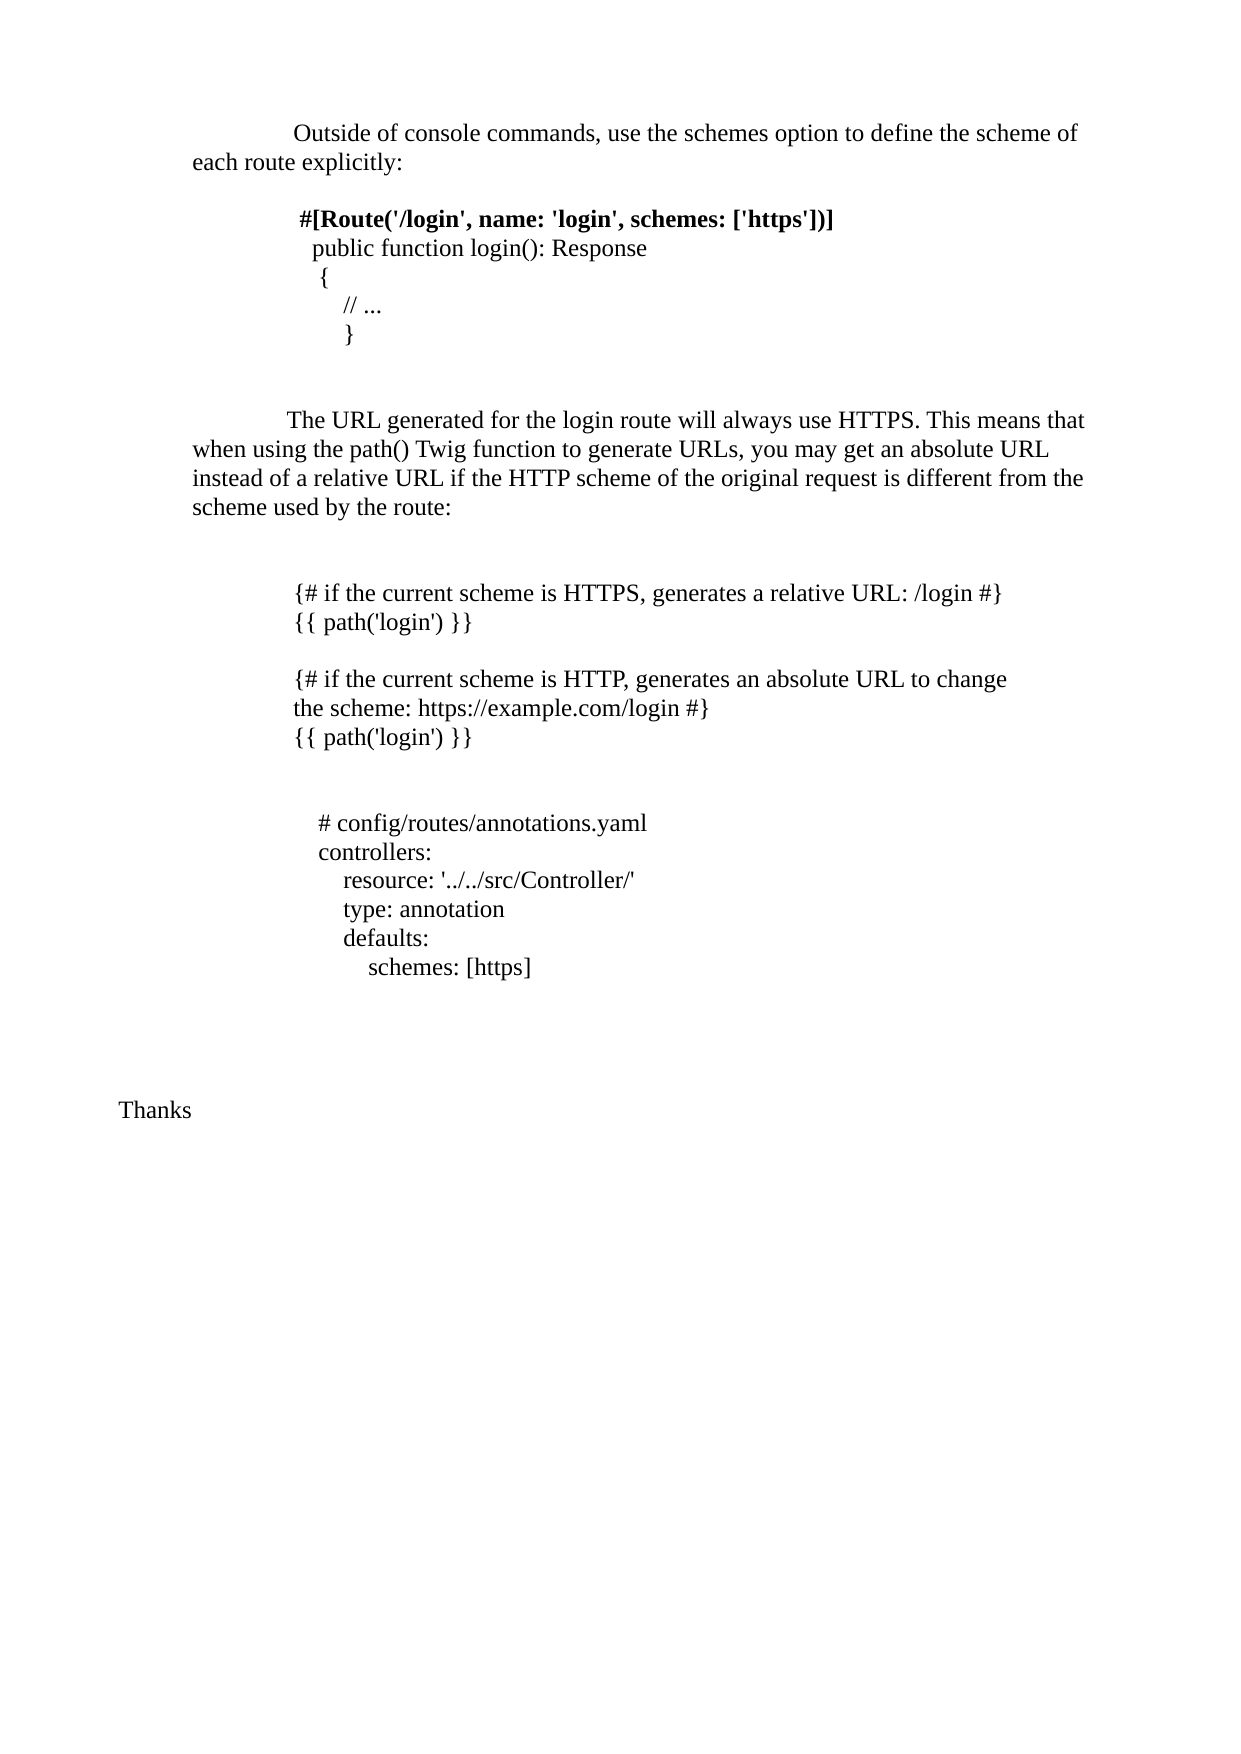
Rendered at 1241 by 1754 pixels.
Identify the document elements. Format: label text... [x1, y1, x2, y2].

text the scheme: https://example.com/login #} [118, 693, 1122, 722]
text public function login(): Response [118, 233, 1122, 262]
text {{ path('login') }} [118, 607, 1122, 636]
text // ... [118, 291, 1122, 319]
text resource: '../../src/Controller/' [118, 866, 1122, 894]
text #[Route('/login', name: 'login', schemes: ['https'])] [118, 204, 1122, 233]
text defaults: [118, 923, 1122, 952]
text The URL generated for the login route will always use HTTPS. This means that when using the path() Twig function to generate URLs, you may get an absolute URL instead of a relative URL if the HTTP scheme of the original request is different from the scheme used by the route: [118, 406, 1122, 521]
text Outside of console commands, use the schemes option to define the scheme of each route explicitly: [118, 118, 1122, 176]
text { [118, 262, 1122, 291]
text controllers: [118, 837, 1122, 866]
text schemes: [https] [118, 952, 1122, 981]
text type: annotation [118, 894, 1122, 923]
text {# if the current scheme is HTTPS, generates a relative URL: /login #} [118, 578, 1122, 607]
text {# if the current scheme is HTTP, generates an absolute URL to change [118, 664, 1122, 693]
text } [118, 319, 1122, 348]
text Thanks [118, 1096, 1122, 1124]
text # config/routes/annotations.yaml [118, 808, 1122, 837]
text {{ path('login') }} [118, 722, 1122, 751]
